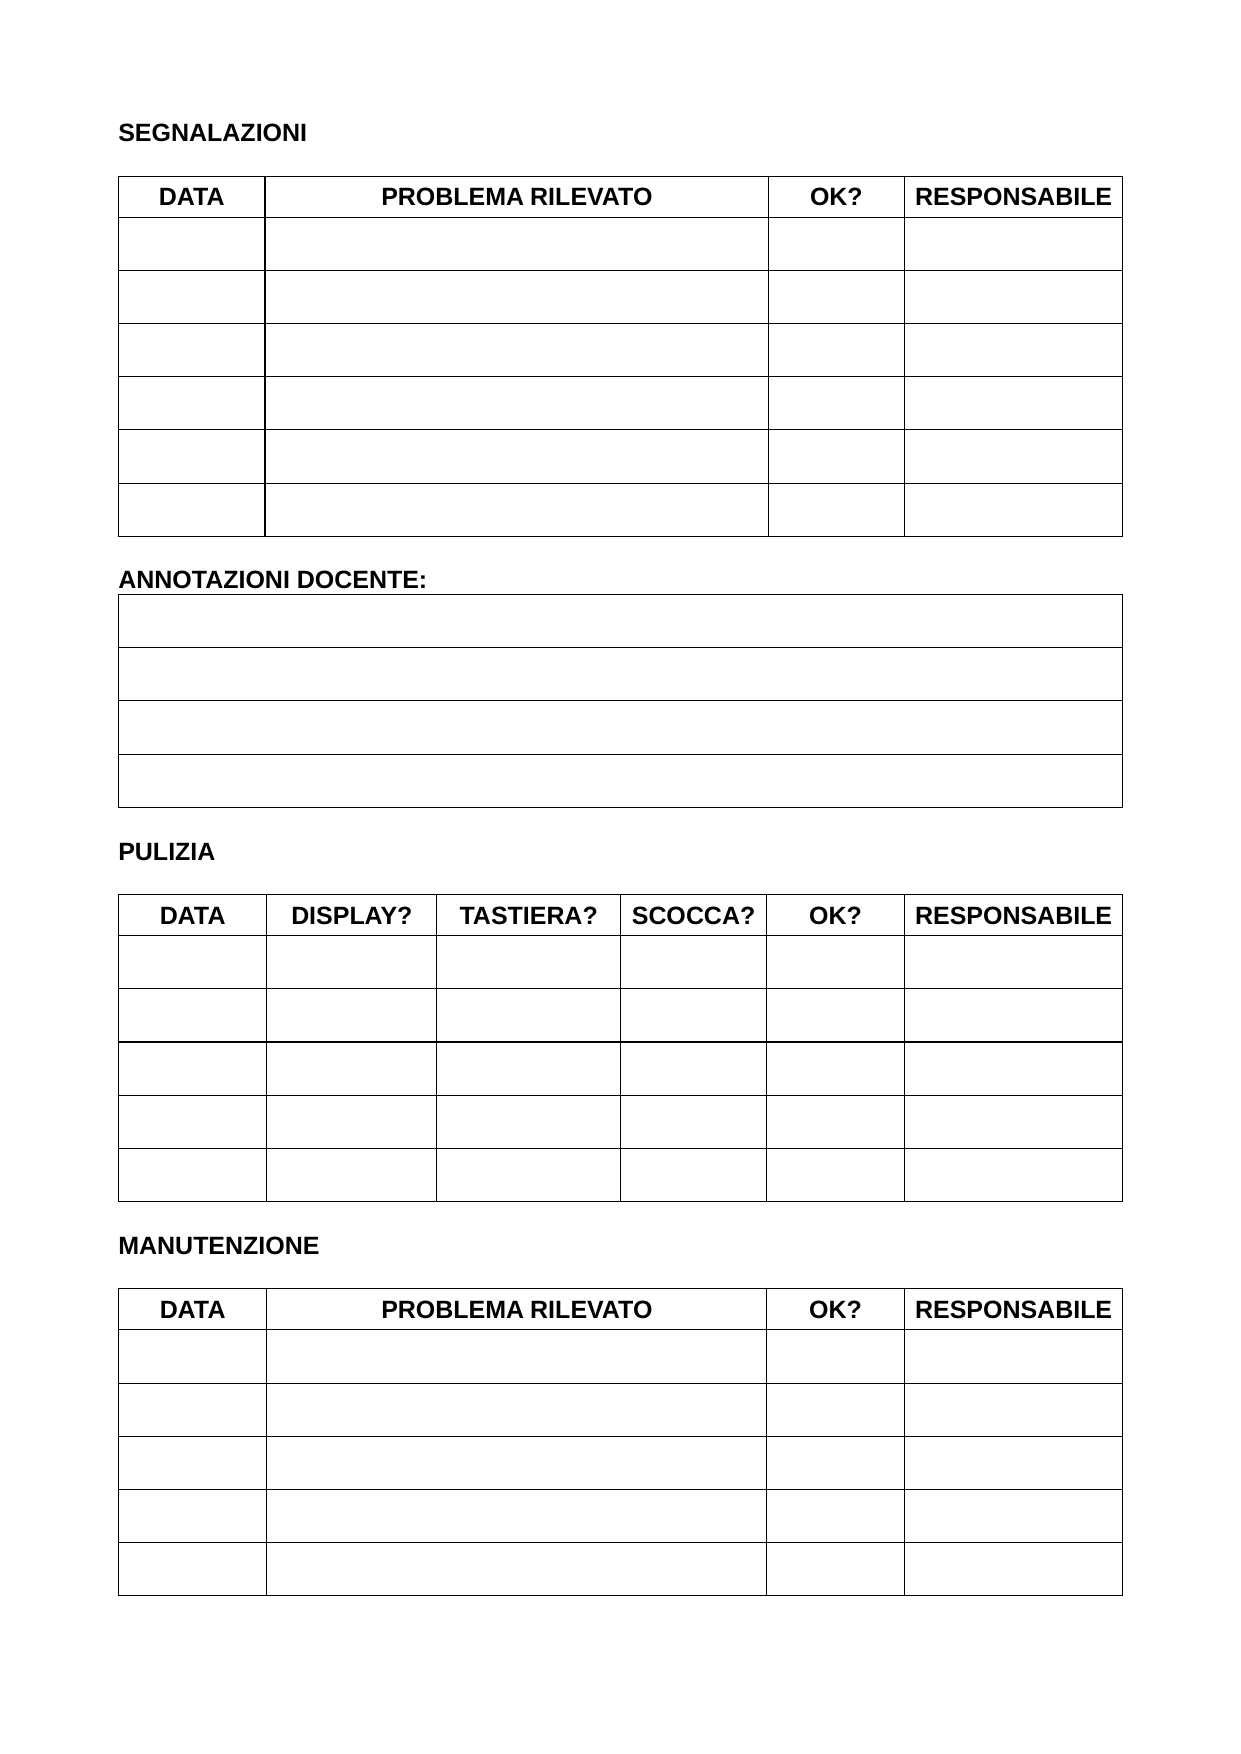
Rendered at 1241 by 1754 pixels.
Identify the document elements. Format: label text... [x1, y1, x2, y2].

table_cell [267, 1096, 436, 1148]
table_cell [905, 218, 1122, 270]
table_cell [267, 1384, 766, 1436]
table_cell [267, 1330, 766, 1382]
table_cell [266, 484, 768, 536]
table_cell [437, 1096, 620, 1148]
table_cell [119, 430, 264, 482]
table_cell [769, 430, 904, 482]
table_cell [769, 271, 904, 323]
table_cell [266, 430, 768, 482]
table_cell [119, 1490, 266, 1542]
table_cell [119, 989, 266, 1041]
table_header PROBLEMA RILEVATO [267, 1289, 766, 1329]
table_header SCOCCA? [621, 895, 766, 935]
table_cell [621, 1043, 766, 1094]
table_header [119, 595, 1122, 647]
table_cell [119, 1096, 266, 1148]
table_header OK? [767, 1289, 904, 1329]
table_cell [119, 484, 264, 536]
table_cell [119, 1043, 266, 1094]
table_cell [905, 324, 1122, 376]
table_cell [767, 1096, 904, 1148]
table_cell [119, 648, 1122, 700]
table_header DATA [119, 895, 266, 935]
table_cell [621, 936, 766, 988]
table_cell [769, 377, 904, 429]
table_header TASTIERA? [437, 895, 620, 935]
table_cell [905, 377, 1122, 429]
table_cell [119, 1384, 266, 1436]
table_cell [437, 1043, 620, 1094]
table_cell [267, 1437, 766, 1489]
table_cell [767, 936, 904, 988]
table_cell [767, 1490, 904, 1542]
table_cell [267, 1043, 436, 1094]
table_cell [905, 430, 1122, 482]
table_cell [119, 701, 1122, 753]
table_header DATA [119, 1289, 266, 1329]
table_cell [119, 271, 264, 323]
table_cell [119, 755, 1122, 807]
table_cell [769, 324, 904, 376]
table_cell [266, 218, 768, 270]
table_header DISPLAY? [267, 895, 436, 935]
table_cell [767, 1149, 904, 1201]
text MANUTENZIONE [118, 1231, 1122, 1259]
table_cell [267, 1149, 436, 1201]
table_cell [119, 218, 264, 270]
table_header RESPONSABILE [905, 895, 1122, 935]
table_cell [905, 1330, 1122, 1382]
table_cell [437, 936, 620, 988]
table_cell [267, 1543, 766, 1595]
table_cell [119, 1149, 266, 1201]
table_cell [905, 1149, 1122, 1201]
table_cell [267, 1490, 766, 1542]
table_cell [437, 1149, 620, 1201]
table_cell [767, 989, 904, 1041]
table_cell [769, 218, 904, 270]
table_cell [905, 1043, 1122, 1094]
text ANNOTAZIONI DOCENTE: [118, 565, 1122, 594]
table_cell [119, 1543, 266, 1595]
table_cell [119, 377, 264, 429]
table_header RESPONSABILE [905, 177, 1122, 217]
table_cell [905, 484, 1122, 536]
table_cell [266, 324, 768, 376]
table_header OK? [767, 895, 904, 935]
table_cell [905, 271, 1122, 323]
table_cell [767, 1384, 904, 1436]
table_cell [905, 1384, 1122, 1436]
table_cell [905, 1437, 1122, 1489]
table_cell [905, 989, 1122, 1041]
table_cell [905, 1490, 1122, 1542]
table_cell [267, 936, 436, 988]
table_cell [266, 377, 768, 429]
table_cell [905, 936, 1122, 988]
table_cell [769, 484, 904, 536]
table_cell [119, 936, 266, 988]
table_cell [267, 989, 436, 1041]
table_cell [621, 989, 766, 1041]
table_header RESPONSABILE [905, 1289, 1122, 1329]
table_cell [621, 1149, 766, 1201]
table_cell [905, 1096, 1122, 1148]
text PULIZIA [118, 836, 1122, 865]
table_cell [767, 1543, 904, 1595]
table_cell [119, 324, 264, 376]
table_cell [767, 1437, 904, 1489]
table_cell [266, 271, 768, 323]
table_cell [767, 1043, 904, 1094]
table_cell [119, 1437, 266, 1489]
table_header OK? [769, 177, 904, 217]
table_cell [119, 1330, 266, 1382]
table_cell [767, 1330, 904, 1382]
table_cell [437, 989, 620, 1041]
table_header DATA [119, 177, 264, 217]
table_cell [621, 1096, 766, 1148]
text SEGNALAZIONI [118, 118, 1122, 147]
table_header PROBLEMA RILEVATO [266, 177, 768, 217]
table_cell [905, 1543, 1122, 1595]
